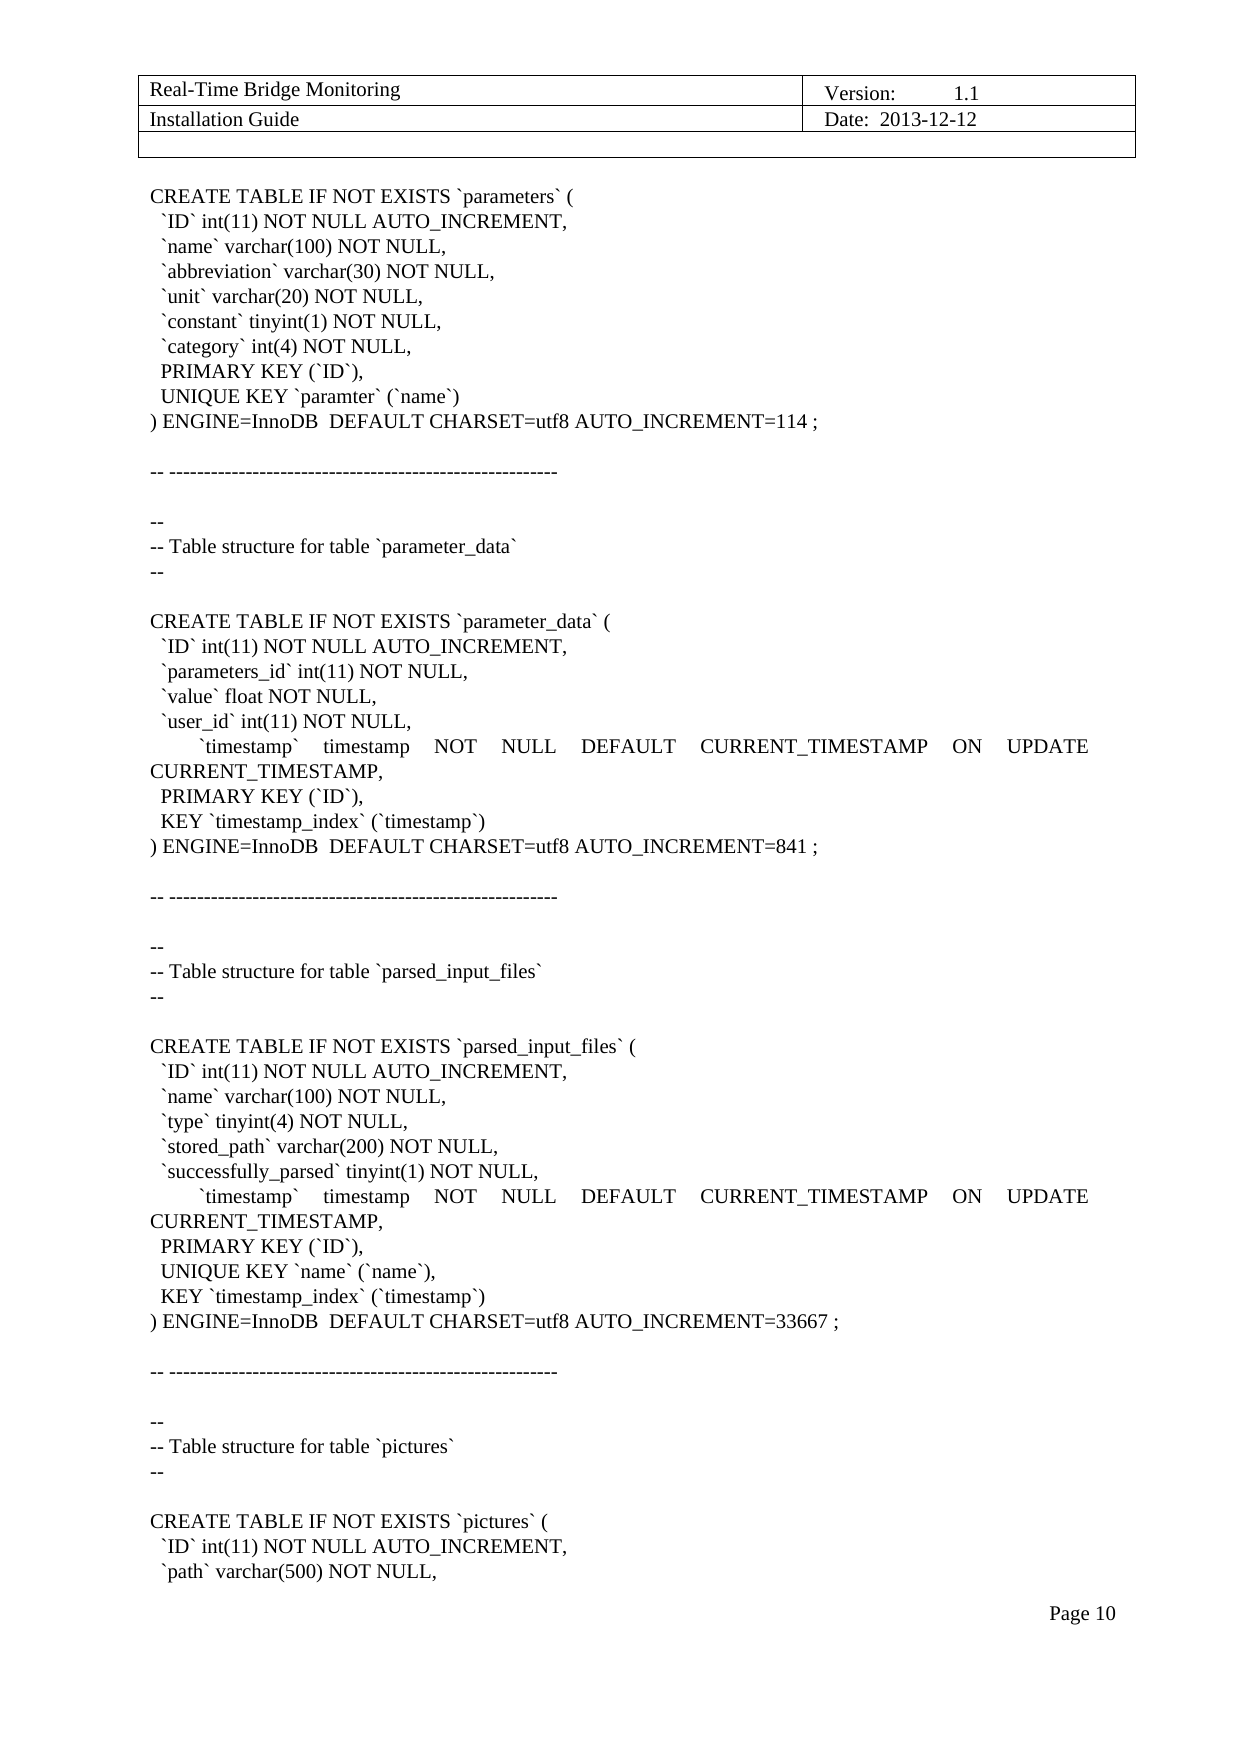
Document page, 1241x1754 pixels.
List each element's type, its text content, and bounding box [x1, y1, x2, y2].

text `stored_path` varchar(200) NOT NULL, [150, 1133, 1090, 1158]
text `ID` int(11) NOT NULL AUTO_INCREMENT, [150, 208, 1090, 233]
text -- -------------------------------------------------------- [150, 883, 1090, 908]
text `parameters_id` int(11) NOT NULL, [150, 658, 1090, 683]
text `timestamp` timestamp NOT NULL DEFAULT CURRENT_TIMESTAMP ON UPDATE CURRENT_TIMESTAMP, [150, 1183, 1090, 1233]
text `name` varchar(100) NOT NULL, [150, 1083, 1090, 1108]
text KEY `timestamp_index` (`timestamp`) [150, 808, 1090, 833]
text `constant` tinyint(1) NOT NULL, [150, 308, 1090, 333]
text PRIMARY KEY (`ID`), [150, 783, 1090, 808]
text -- [150, 1408, 1090, 1433]
text -- [150, 1458, 1090, 1483]
text -- -------------------------------------------------------- [150, 1358, 1090, 1383]
text `timestamp` timestamp NOT NULL DEFAULT CURRENT_TIMESTAMP ON UPDATE CURRENT_TIMESTAMP, [150, 733, 1090, 783]
text -- [150, 983, 1090, 1008]
text `value` float NOT NULL, [150, 683, 1090, 708]
text CREATE TABLE IF NOT EXISTS `parameters` ( [150, 183, 1090, 208]
text -- -------------------------------------------------------- [150, 458, 1090, 483]
text CREATE TABLE IF NOT EXISTS `parameter_data` ( [150, 608, 1090, 633]
text UNIQUE KEY `name` (`name`), [150, 1258, 1090, 1283]
text ) ENGINE=InnoDB DEFAULT CHARSET=utf8 AUTO_INCREMENT=841 ; [150, 833, 1090, 858]
text `ID` int(11) NOT NULL AUTO_INCREMENT, [150, 633, 1090, 658]
text KEY `timestamp_index` (`timestamp`) [150, 1283, 1090, 1308]
text CREATE TABLE IF NOT EXISTS `pictures` ( [150, 1508, 1090, 1533]
text `path` varchar(500) NOT NULL, [150, 1558, 1090, 1583]
text `name` varchar(100) NOT NULL, [150, 233, 1090, 258]
text `successfully_parsed` tinyint(1) NOT NULL, [150, 1158, 1090, 1183]
text -- Table structure for table `pictures` [150, 1433, 1090, 1458]
text `unit` varchar(20) NOT NULL, [150, 283, 1090, 308]
text `user_id` int(11) NOT NULL, [150, 708, 1090, 733]
text PRIMARY KEY (`ID`), [150, 1233, 1090, 1258]
text -- Table structure for table `parsed_input_files` [150, 958, 1090, 983]
text ) ENGINE=InnoDB DEFAULT CHARSET=utf8 AUTO_INCREMENT=114 ; [150, 408, 1090, 433]
text `ID` int(11) NOT NULL AUTO_INCREMENT, [150, 1058, 1090, 1083]
text ) ENGINE=InnoDB DEFAULT CHARSET=utf8 AUTO_INCREMENT=33667 ; [150, 1308, 1090, 1333]
text -- [150, 933, 1090, 958]
text `abbreviation` varchar(30) NOT NULL, [150, 258, 1090, 283]
text -- [150, 558, 1090, 583]
text -- Table structure for table `parameter_data` [150, 533, 1090, 558]
text -- [150, 508, 1090, 533]
text UNIQUE KEY `paramter` (`name`) [150, 383, 1090, 408]
text `ID` int(11) NOT NULL AUTO_INCREMENT, [150, 1533, 1090, 1558]
text PRIMARY KEY (`ID`), [150, 358, 1090, 383]
text `category` int(4) NOT NULL, [150, 333, 1090, 358]
text `type` tinyint(4) NOT NULL, [150, 1108, 1090, 1133]
text CREATE TABLE IF NOT EXISTS `parsed_input_files` ( [150, 1033, 1090, 1058]
